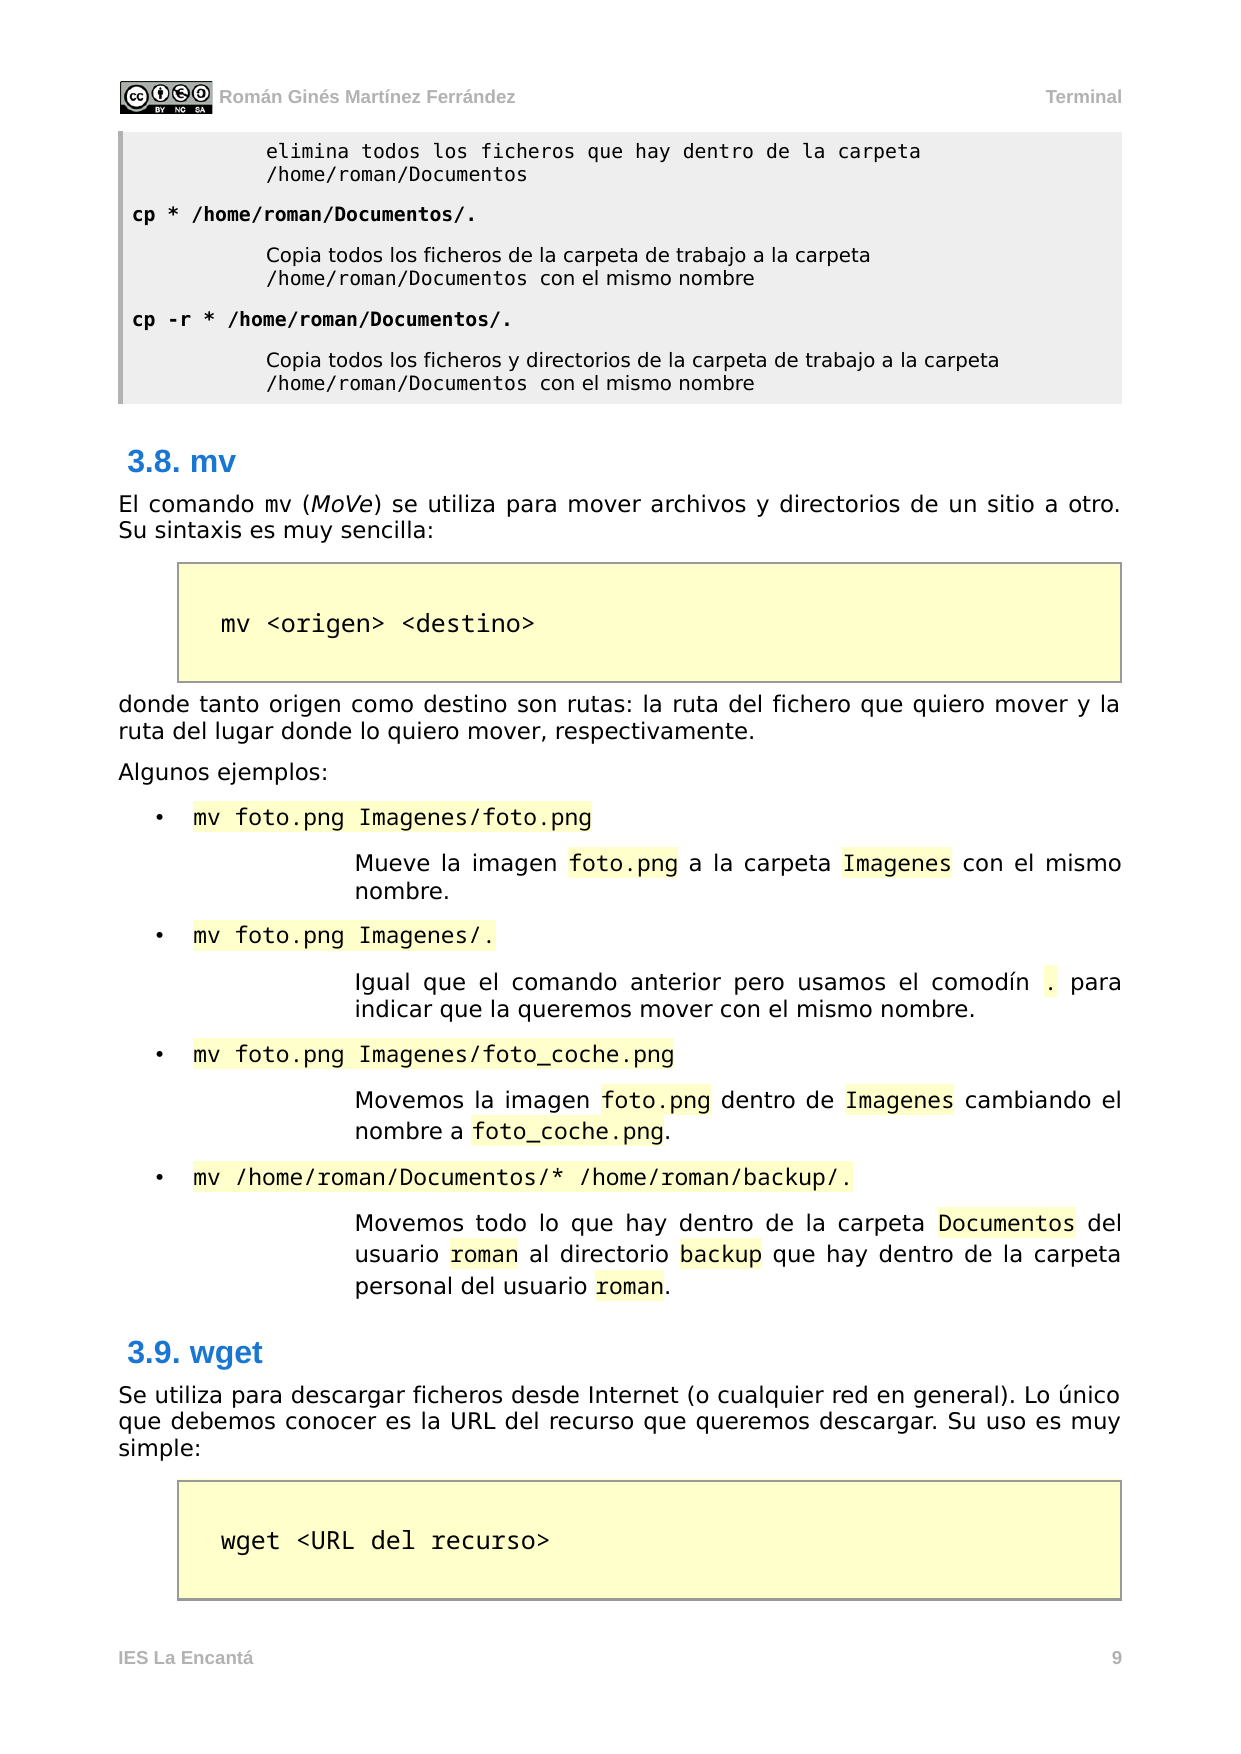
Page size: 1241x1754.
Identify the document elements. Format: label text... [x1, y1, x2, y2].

picture [120, 81, 213, 114]
text Algunos ejemplos: [118, 759, 1122, 786]
text cp * /home/roman/Documentos/. [123, 194, 1122, 227]
text mv <origen> <destino> [179, 564, 1120, 681]
text donde tanto origen como destino son rutas: la ruta del fichero que quiero mover y la ruta del lugar donde lo quiero mover, respectivamente. [118, 692, 1122, 745]
subtitle mv [118, 442, 1122, 479]
list Igual que el comando anterior pero usamos el comodín . para indicar que la queremos mover con el mismo nombre. [354, 965, 1122, 1023]
text Se utiliza para descargar ficheros desde Internet (o cualquier red en general). Lo único que debemos conocer es la URL del recurso que queremos descargar. Su uso es muy simple: [118, 1382, 1122, 1462]
text Movemos todo lo que hay dentro de la carpeta Documentos del usuario roman al directorio backup que hay dentro de la carpeta personal del usuario roman. [354, 1207, 1122, 1301]
list Mueve la imagen foto.png a la carpeta Imagenes con el mismo nombre. [354, 847, 1122, 905]
list mv /home/roman/Documentos/* /home/roman/backup/. [156, 1161, 1122, 1192]
list mv foto.png Imagenes/foto_coche.png [156, 1038, 1122, 1069]
list Movemos la imagen foto.png dentro de Imagenes cambiando el nombre a foto_coche.png. [354, 1084, 1122, 1146]
text Copia todos los ficheros y directorios de la carpeta de trabajo a la carpeta /home/roman/Documentos con el mismo nombre [123, 340, 1122, 404]
text Copia todos los ficheros de la carpeta de trabajo a la carpeta /home/roman/Documentos con el mismo nombre [123, 235, 1122, 290]
text El comando mv (MoVe) se utiliza para mover archivos y directorios de un sitio a otro. Su sintaxis es muy sencilla: [118, 491, 1122, 544]
text wget <URL del recurso> [179, 1482, 1120, 1598]
text cp -r * /home/roman/Documentos/. [123, 299, 1122, 331]
text elimina todos los ficheros que hay dentro de la carpeta /home/roman/Documentos [123, 132, 1122, 186]
list mv foto.png Imagenes/foto.png [156, 801, 1122, 832]
list mv foto.png Imagenes/. [156, 919, 1122, 951]
subtitle wget [118, 1333, 1122, 1370]
